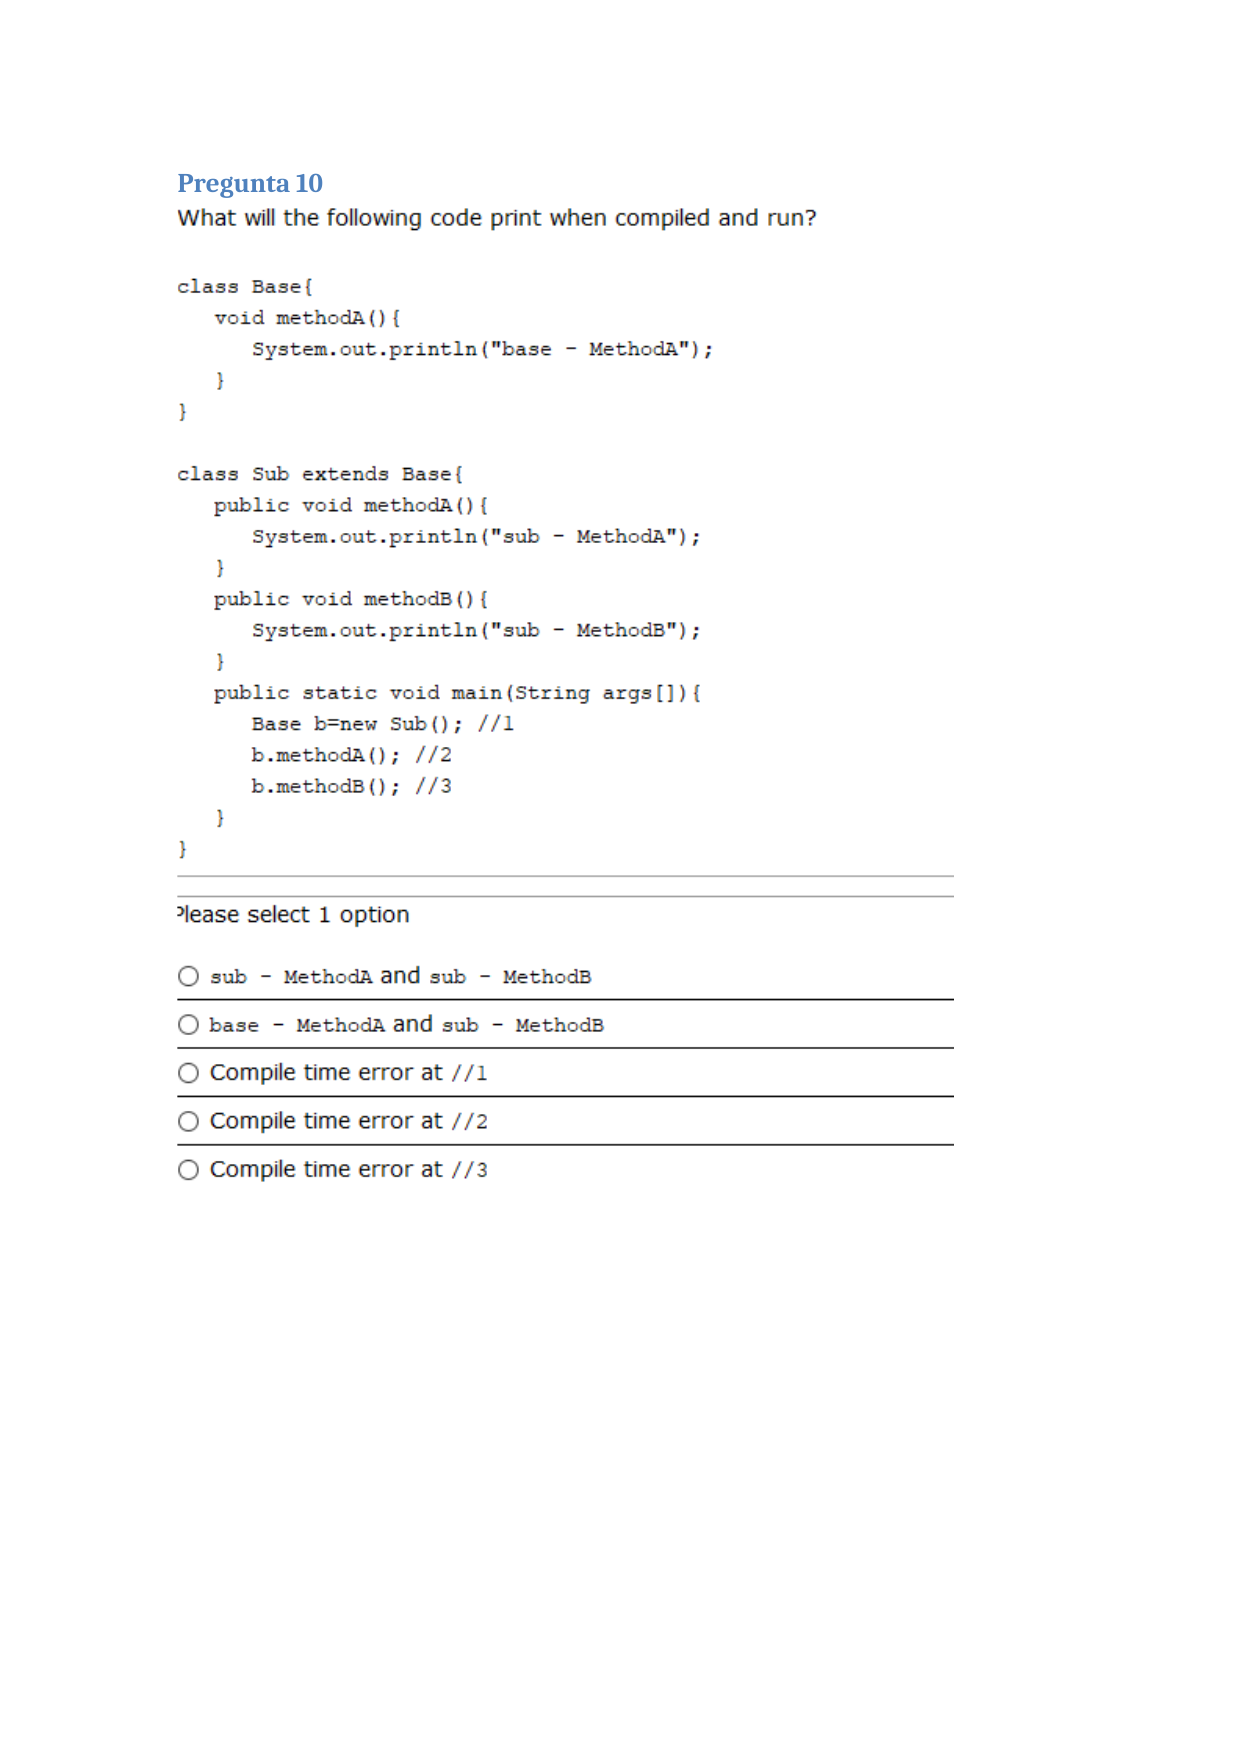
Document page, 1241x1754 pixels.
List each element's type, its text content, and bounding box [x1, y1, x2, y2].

subtitle Pregunta 10 [177, 168, 1063, 199]
picture [177, 204, 954, 1199]
